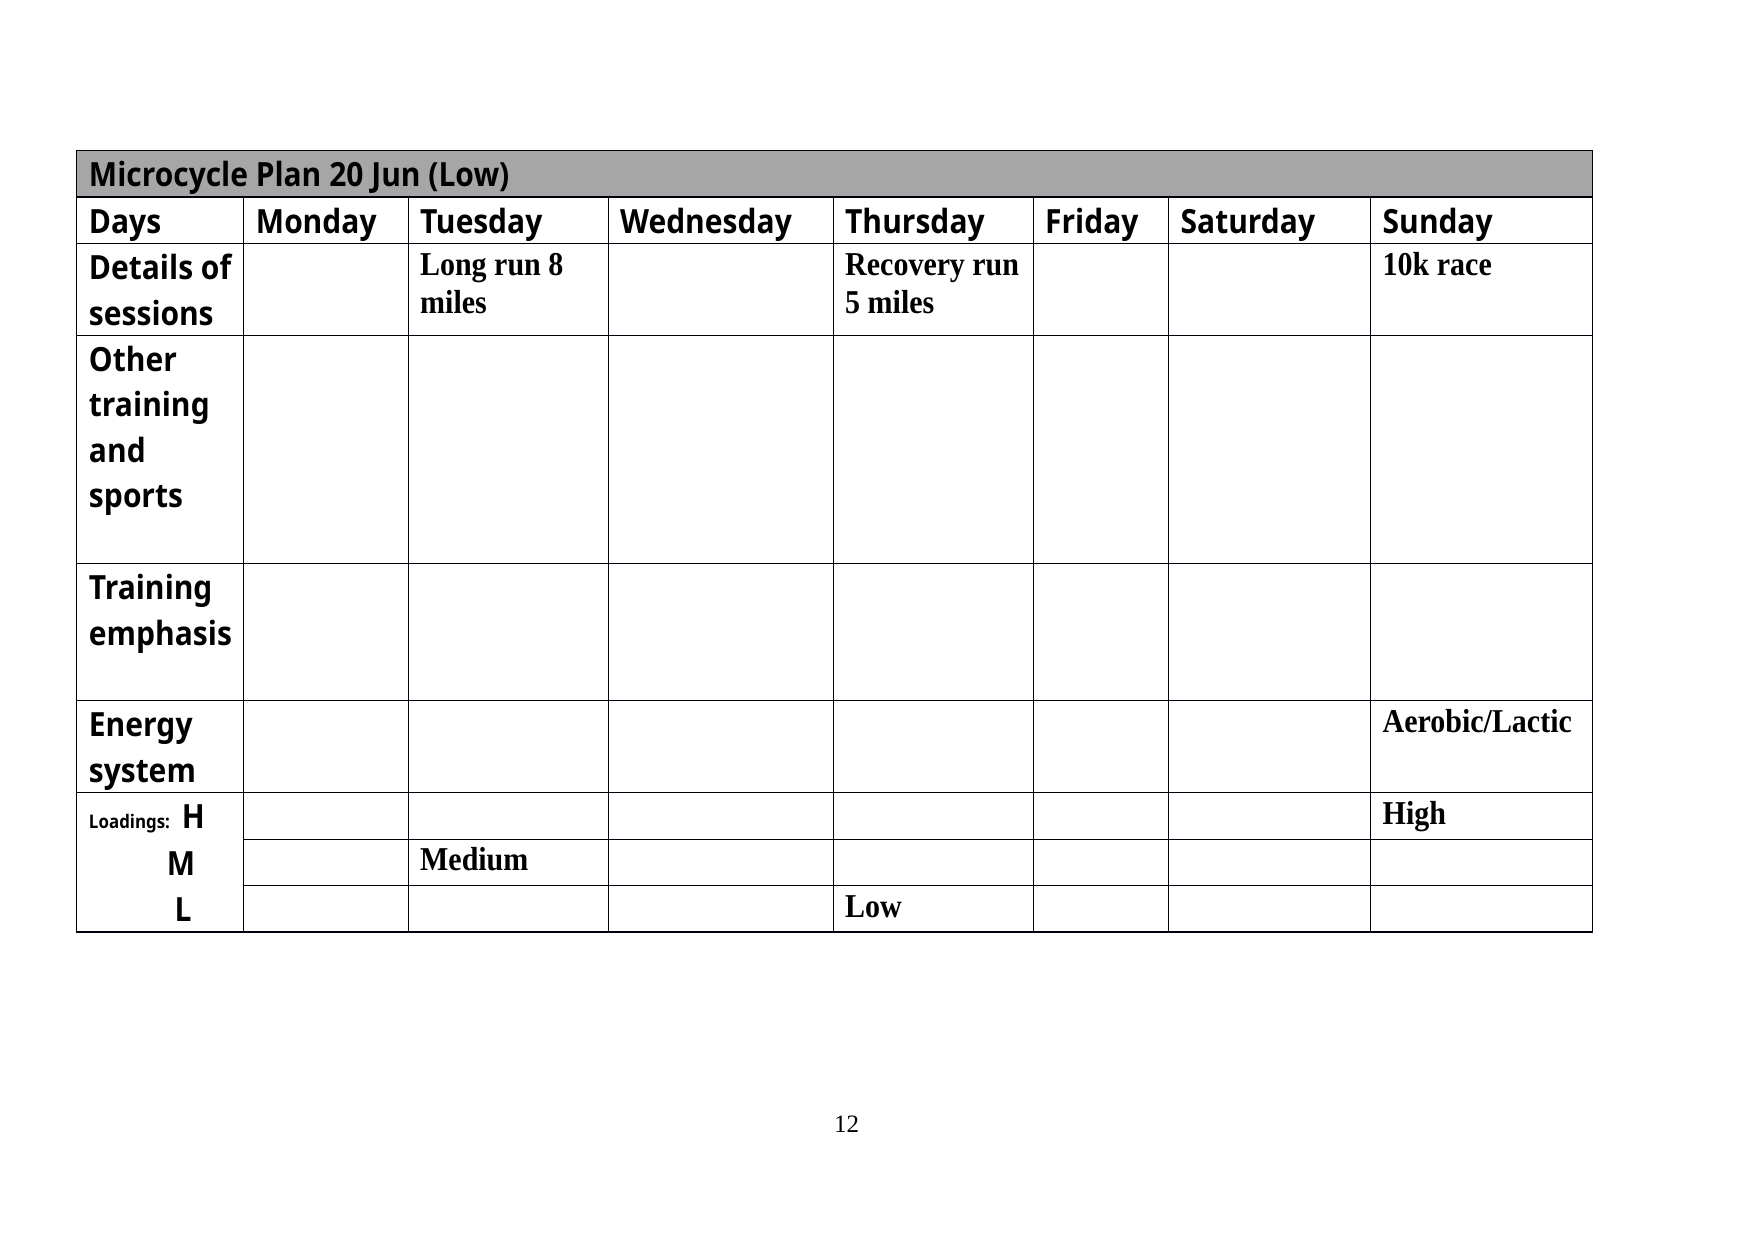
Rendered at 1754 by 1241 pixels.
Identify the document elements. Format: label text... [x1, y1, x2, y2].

table_cell [244, 793, 408, 838]
table_cell [1169, 886, 1370, 931]
table_cell [409, 793, 608, 838]
table_cell [244, 840, 408, 885]
table_cell [409, 336, 608, 563]
table_cell [409, 564, 608, 700]
table_cell [409, 886, 608, 931]
table_cell [1034, 701, 1168, 792]
table_cell [1371, 886, 1592, 931]
table_cell [1169, 244, 1370, 335]
table_cell Low [834, 886, 1033, 931]
table_cell Aerobic/Lactic [1371, 701, 1592, 792]
table_cell [1034, 840, 1168, 885]
table_cell [1034, 336, 1168, 563]
table_cell Other training and sports [77, 336, 243, 563]
table_cell 10k race [1371, 244, 1592, 335]
table_cell [1034, 793, 1168, 838]
table_cell [1169, 793, 1370, 838]
table_cell Thursday [834, 198, 1033, 243]
table_cell High [1371, 793, 1592, 838]
table_cell [1034, 886, 1168, 931]
table_cell [834, 701, 1033, 792]
table_cell [244, 701, 408, 792]
table_cell Sunday [1371, 198, 1592, 243]
table_cell Wednesday [609, 198, 833, 243]
table_cell [1169, 701, 1370, 792]
table_cell [1034, 244, 1168, 335]
table_cell [244, 886, 408, 931]
table_cell [1169, 336, 1370, 563]
table_cell [609, 336, 833, 563]
table_cell [409, 701, 608, 792]
table_cell Tuesday [409, 198, 608, 243]
table_cell [244, 336, 408, 563]
table_cell [1371, 840, 1592, 885]
table_cell [1169, 564, 1370, 700]
table_cell Recovery run 5 miles [834, 244, 1033, 335]
table_cell [244, 244, 408, 335]
table_cell Days [77, 198, 243, 243]
table_cell [834, 564, 1033, 700]
table_cell Monday [244, 198, 408, 243]
table_cell Details of sessions [77, 244, 243, 335]
table_cell Energy system [77, 701, 243, 792]
table_cell [244, 564, 408, 700]
table_cell [609, 244, 833, 335]
table_cell [1371, 564, 1592, 700]
table_cell [1371, 336, 1592, 563]
table_cell [834, 840, 1033, 885]
table_cell [1169, 840, 1370, 885]
table_cell [834, 336, 1033, 563]
table_cell [609, 840, 833, 885]
table_cell [834, 793, 1033, 838]
table_cell Training emphasis [77, 564, 243, 700]
table_cell Saturday [1169, 198, 1370, 243]
table_cell Medium [409, 840, 608, 885]
table_header Microcycle Plan 20 Jun (Low) [77, 151, 1592, 196]
table_cell Loadings: H [77, 793, 243, 838]
table_cell Long run 8 miles [409, 244, 608, 335]
table_cell [609, 701, 833, 792]
table_cell L [77, 885, 243, 931]
table_cell [609, 886, 833, 931]
table_cell [1034, 564, 1168, 700]
table_cell M [77, 839, 243, 885]
table_cell Friday [1034, 198, 1168, 243]
table_cell [609, 564, 833, 700]
table_cell [609, 793, 833, 838]
